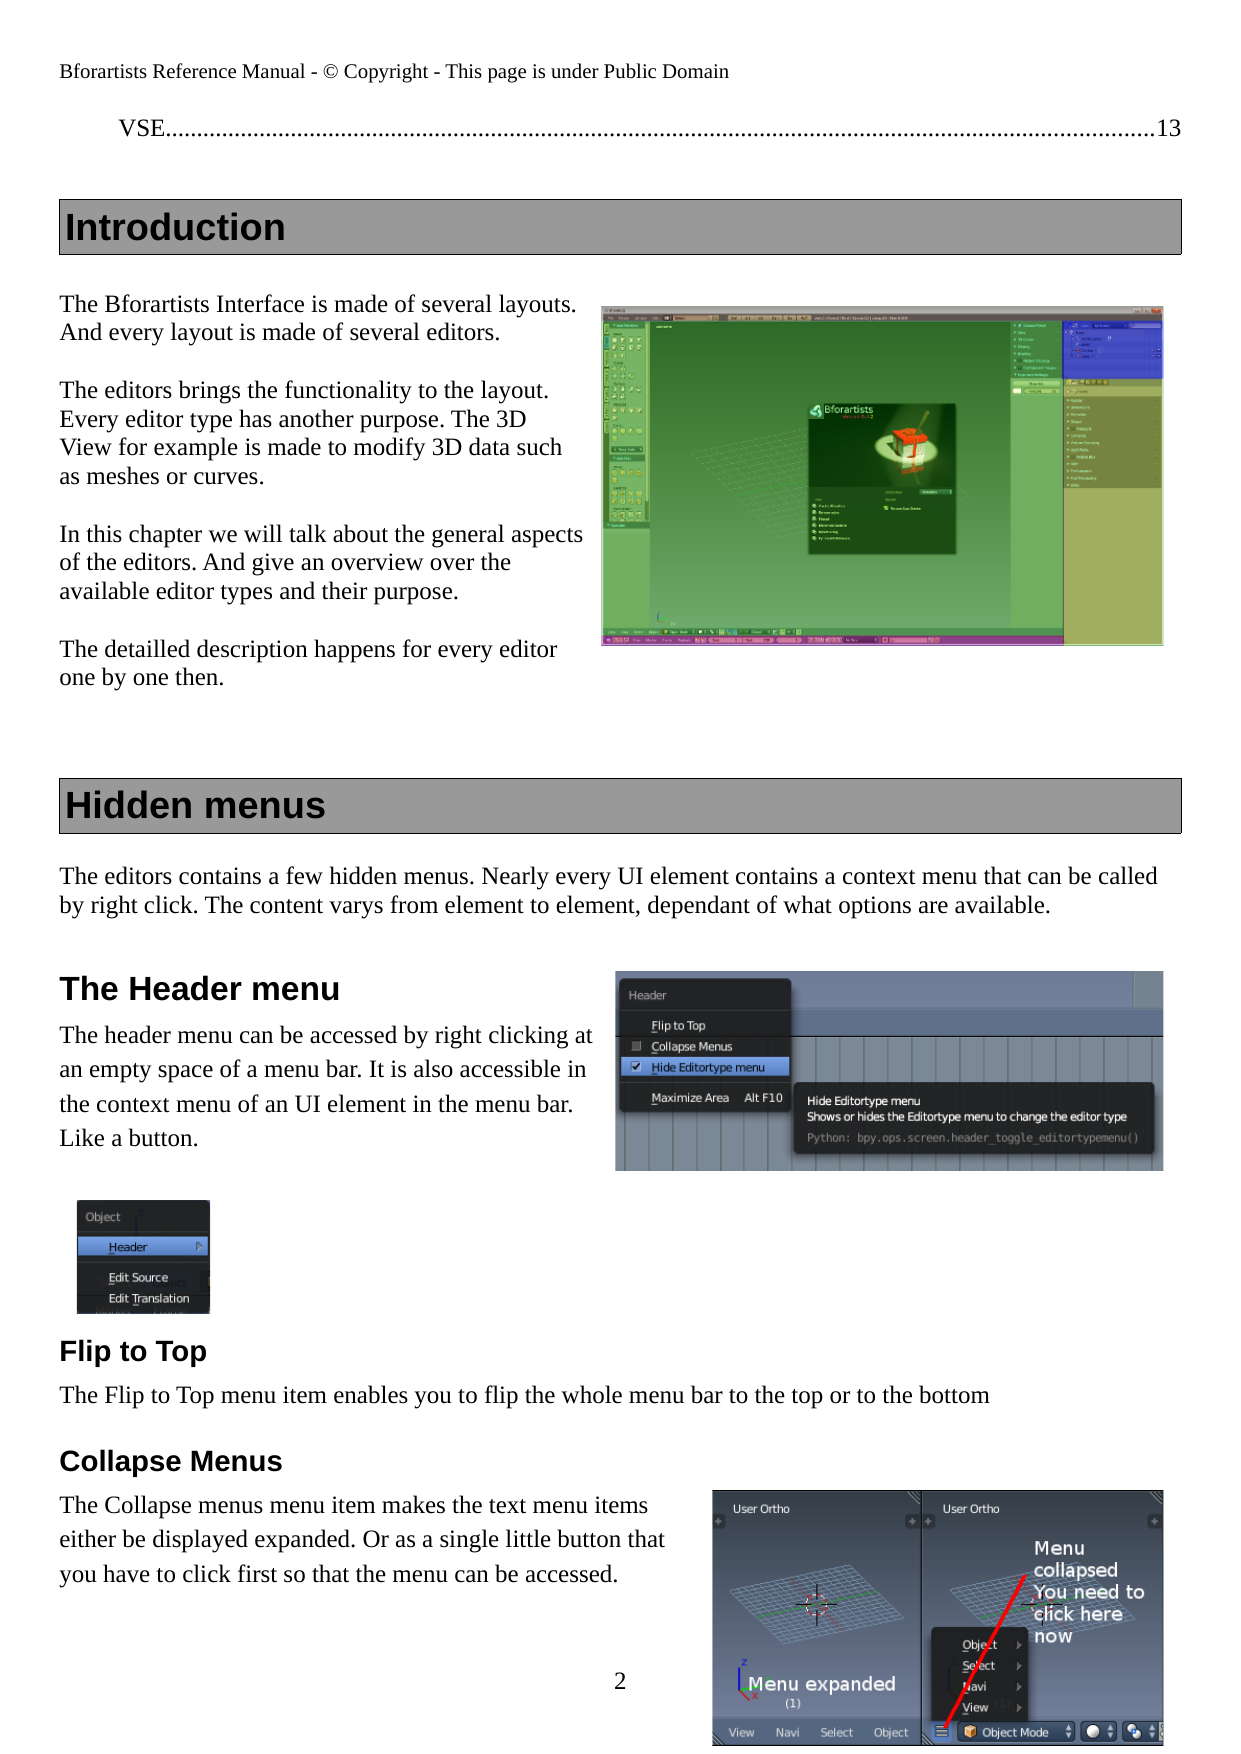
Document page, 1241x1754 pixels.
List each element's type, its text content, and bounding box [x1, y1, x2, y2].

picture [76, 1200, 211, 1314]
table_header Introduction [60, 200, 1181, 254]
text The Collapse menus menu item makes the text menu items either be displayed expanded. Or as a single little button that you have to click first so that the menu can be accessed. [59, 1490, 712, 1588]
table_header Hidden menus [60, 779, 1181, 833]
text The Bforartists Interface is made of several layouts. And every layout is made of several editors. [59, 289, 1181, 346]
subtitle The Header menu [59, 968, 1181, 1007]
text In this chapter we will talk about the general aspects of the editors. And give an overview over the available editor types and their purpose. [59, 519, 601, 605]
subtitle Flip to Top [59, 1334, 1181, 1368]
picture [615, 971, 1164, 1171]
text The header menu can be accessed by right clicking at an empty space of a menu bar. It is also accessible in the context menu of an UI element in the menu bar. Like a button. [59, 1020, 615, 1152]
picture [601, 306, 1164, 646]
text The Flip to Top menu item enables you to flip the whole menu bar to the top or to the bottom [59, 1380, 1181, 1409]
text VSE 13 [118, 113, 1181, 141]
text The detailled description happens for every editor one by one then. [59, 634, 1181, 691]
subtitle Collapse Menus [59, 1444, 1181, 1478]
text The editors brings the functionality to the layout. Every editor type has another purpose. The 3D View for example is made to modify 3D data such as meshes or curves. [59, 375, 601, 490]
text The editors contains a few hidden menus. Nearly every UI element contains a context menu that can be called by right click. The content varys from element to element, dependant of what options are available. [59, 861, 1181, 919]
picture [712, 1490, 1164, 1746]
